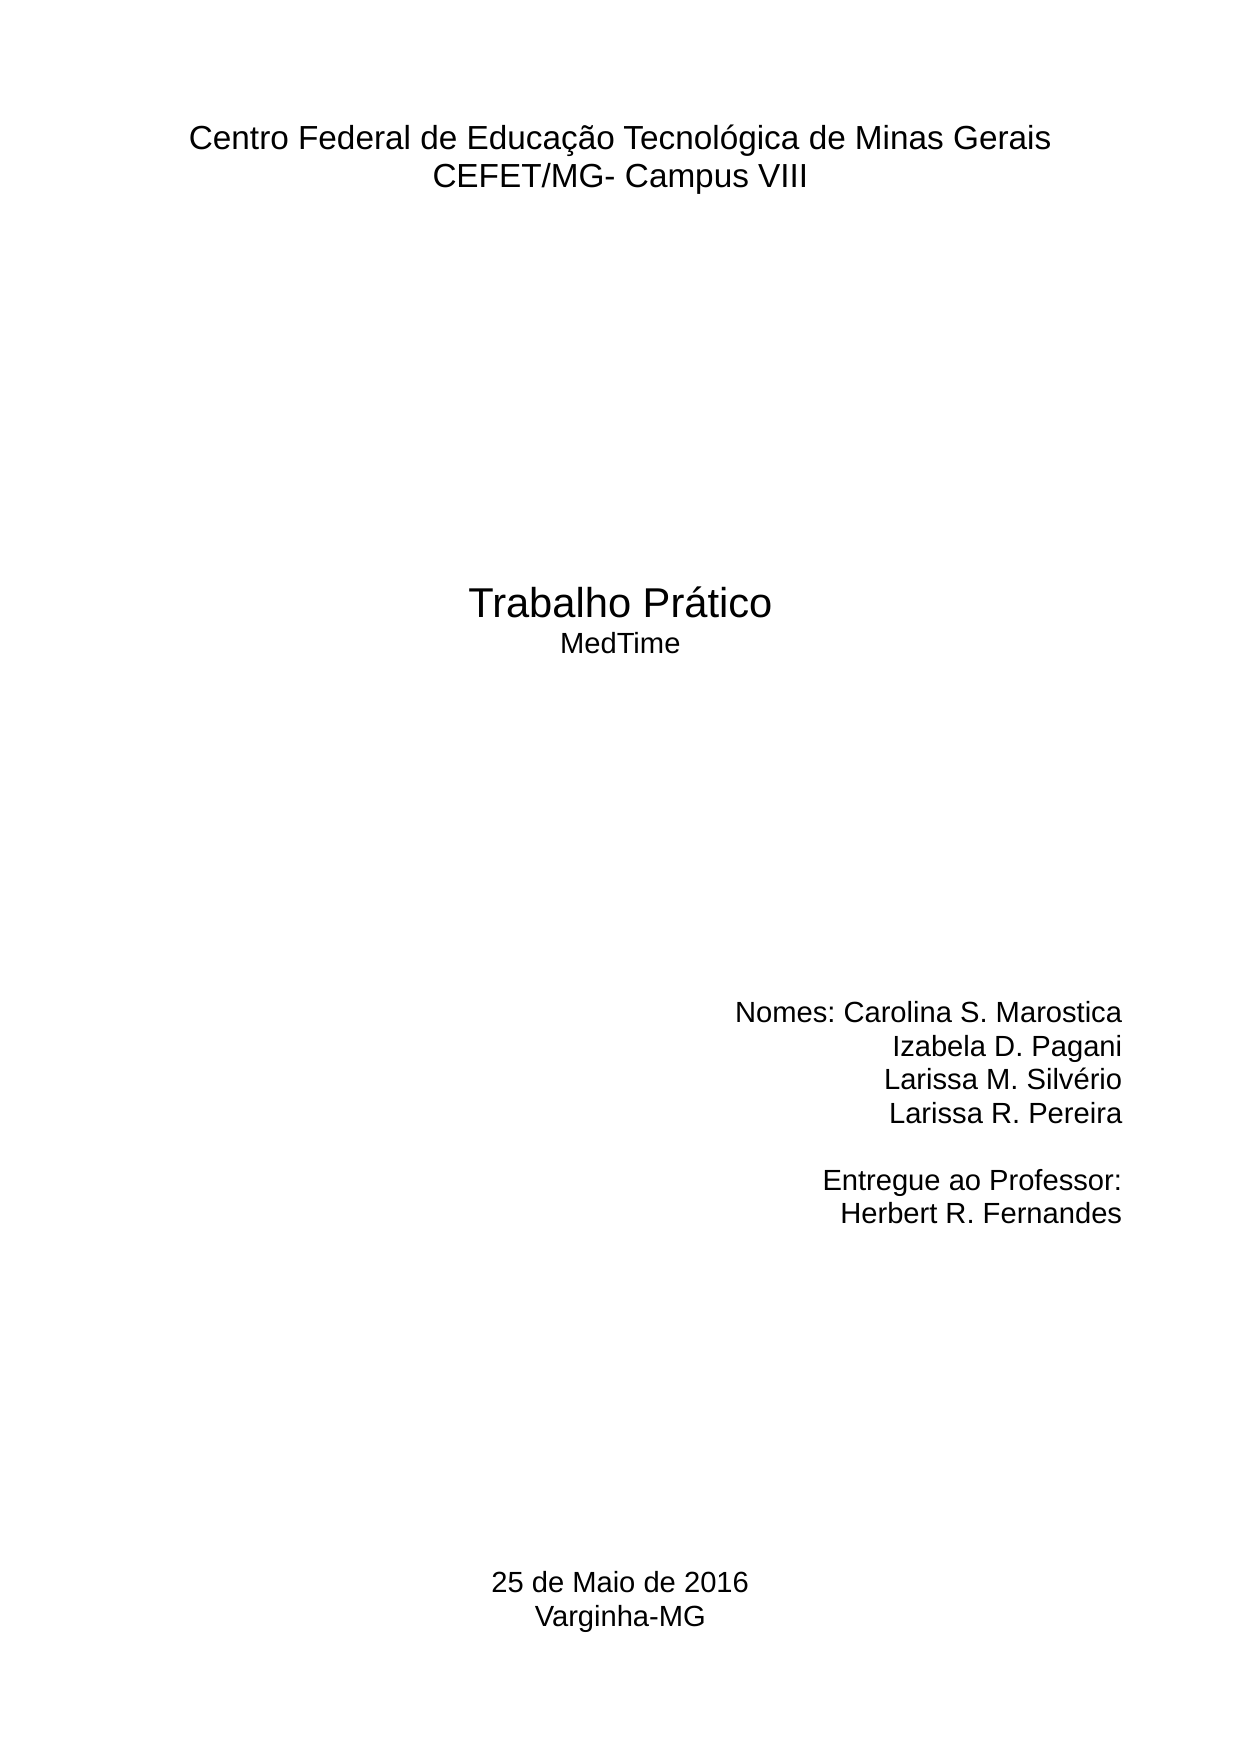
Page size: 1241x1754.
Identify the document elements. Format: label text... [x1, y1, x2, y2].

text Centro Federal de Educação Tecnológica de Minas Gerais [118, 118, 1122, 157]
text Izabela D. Pagani [118, 1029, 1122, 1062]
text MedTime [118, 626, 1122, 660]
text Trabalho Prático [118, 578, 1122, 626]
text Herbert R. Fernandes [118, 1197, 1122, 1230]
text Varginha-MG [118, 1599, 1122, 1633]
text CEFET/MG- Campus VIII [118, 157, 1122, 195]
text Entregue ao Professor: [118, 1163, 1122, 1197]
text Larissa R. Pereira [118, 1096, 1122, 1129]
text Larissa M. Silvério [118, 1062, 1122, 1096]
text 25 de Maio de 2016 [118, 1566, 1122, 1599]
text Nomes: Carolina S. Marostica [118, 995, 1122, 1029]
